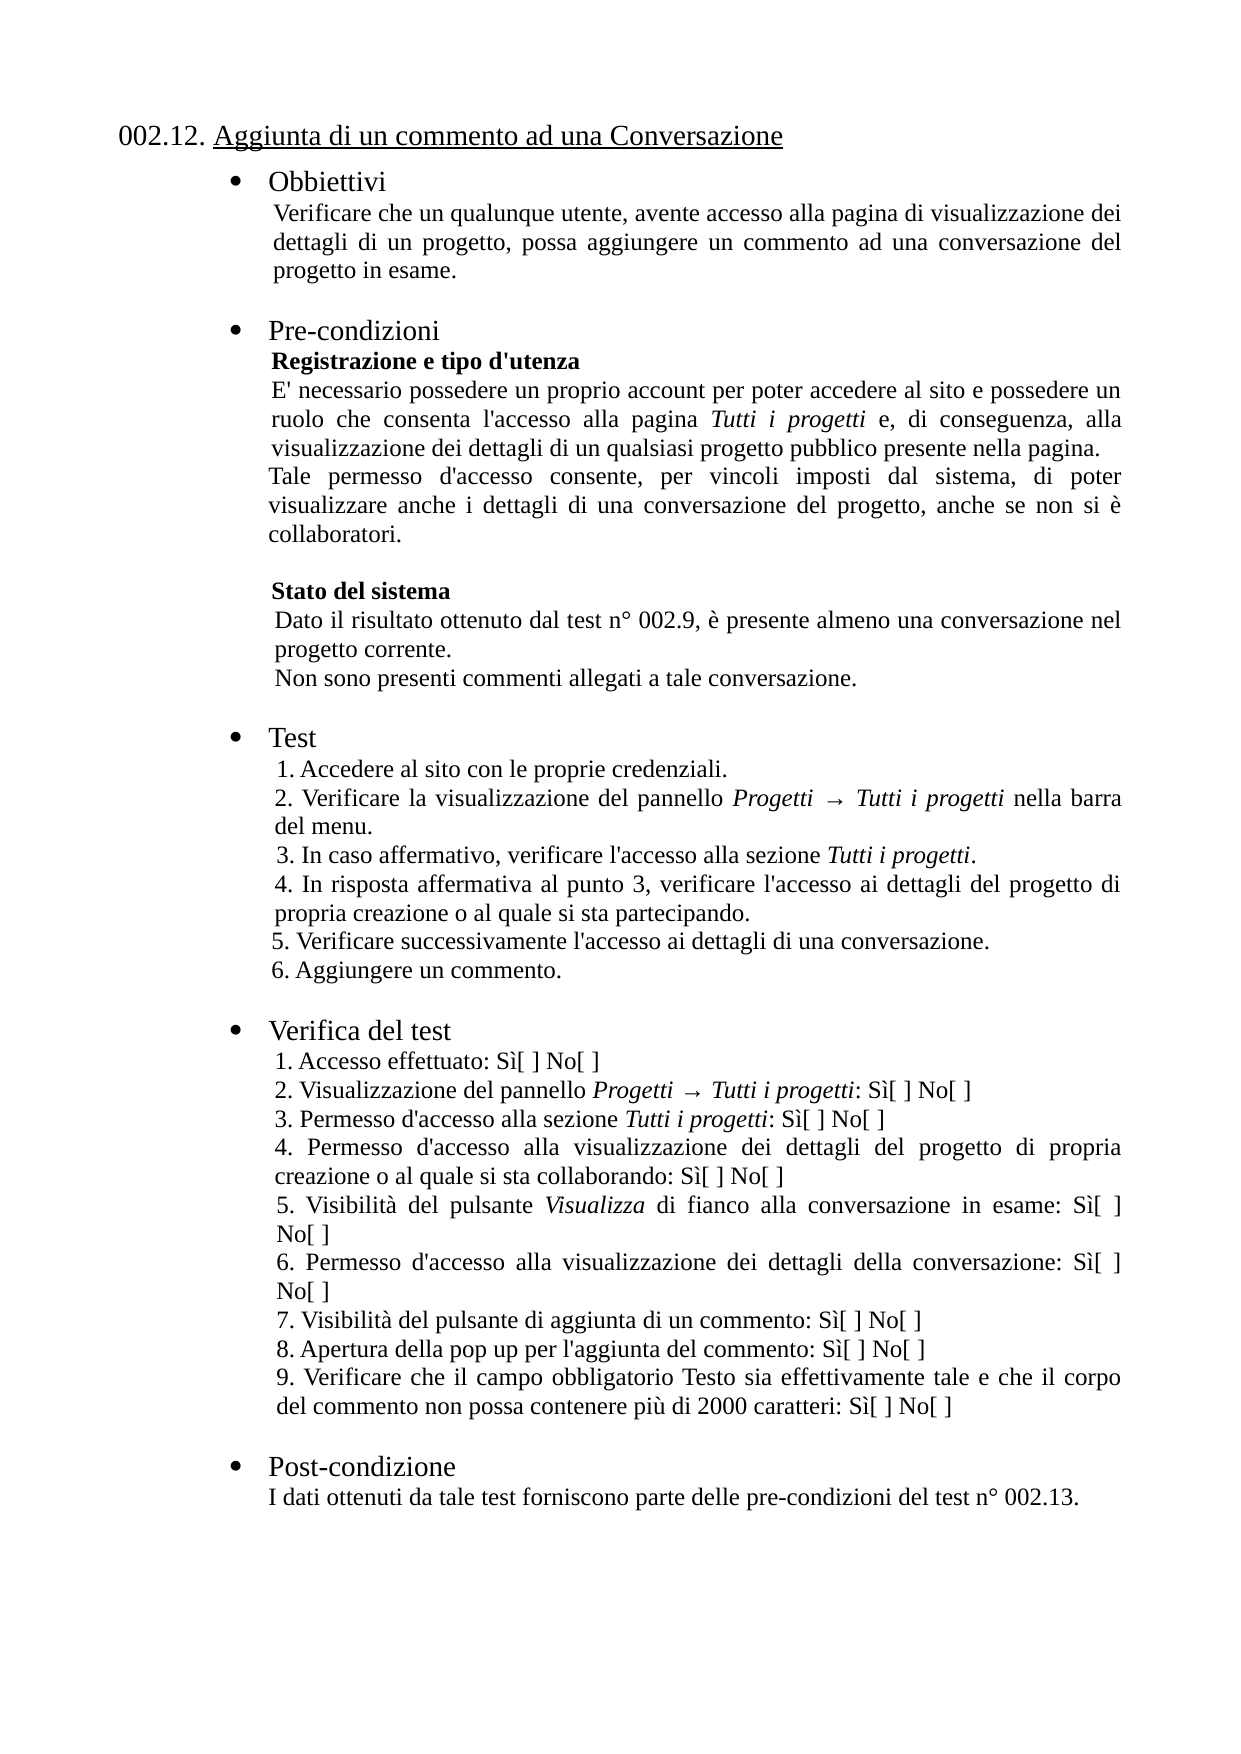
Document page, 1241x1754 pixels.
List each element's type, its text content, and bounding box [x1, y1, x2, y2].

text 9. Verificare che il campo obbligatorio Testo sia effettivamente tale e che il corpo del commento non possa contenere più di 2000 caratteri: Sì[ ] No[ ] [276, 1362, 1122, 1420]
text 7. Visibilità del pulsante di aggiunta di un commento: Sì[ ] No[ ] [276, 1305, 1122, 1334]
text 3. In caso affermativo, verificare l'accesso alla sezione Tutti i progetti. [276, 840, 1122, 869]
text 1. Accedere al sito con le proprie credenziali. [276, 754, 1122, 783]
text 2. Visualizzazione del pannello Progetti → Tutti i progetti: Sì[ ] No[ ] [274, 1075, 1122, 1104]
text 4. In risposta affermativa al punto 3, verificare l'accesso ai dettagli del progetto di propria creazione o al quale si sta partecipando. [274, 869, 1122, 926]
text 3. Permesso d'accesso alla sezione Tutti i progetti: Sì[ ] No[ ] [274, 1104, 1122, 1132]
text Dato il risultato ottenuto dal test n° 002.9, è presente almeno una conversazione nel progetto corrente. [274, 605, 1122, 663]
text 2. Verificare la visualizzazione del pannello Progetti → Tutti i progetti nella barra del menu. [274, 783, 1122, 840]
text Stato del sistema [271, 576, 1122, 605]
list Obbiettivi [231, 164, 1122, 198]
text 5. Verificare successivamente l'accesso ai dettagli di una conversazione. [265, 926, 1122, 955]
text 6. Aggiungere un commento. [271, 955, 1122, 984]
list Pre-condizioni [231, 313, 1122, 346]
text 8. Apertura della pop up per l'aggiunta del commento: Sì[ ] No[ ] [276, 1334, 1122, 1362]
list Post-condizione [231, 1449, 1122, 1482]
text Registrazione e tipo d'utenza [271, 346, 1122, 375]
text Verificare che un qualunque utente, avente accesso alla pagina di visualizzazione dei dettagli di un progetto, possa aggiungere un commento ad una conversazione del progetto in esame. [273, 198, 1122, 284]
list Test [231, 720, 1122, 754]
text 6. Permesso d'accesso alla visualizzazione dei dettagli della conversazione: Sì[ ] No[ ] [276, 1247, 1122, 1305]
text E' necessario possedere un proprio account per poter accedere al sito e possedere un ruolo che consenta l'accesso alla pagina Tutti i progetti e, di conseguenza, alla visualizzazione dei dettagli di un qualsiasi progetto pubblico presente nella pagina. [271, 375, 1122, 461]
text I dati ottenuti da tale test forniscono parte delle pre-condizioni del test n° 002.13. [268, 1482, 1122, 1511]
text 4. Permesso d'accesso alla visualizzazione dei dettagli del progetto di propria creazione o al quale si sta collaborando: Sì[ ] No[ ] [274, 1132, 1122, 1190]
text Tale permesso d'accesso consente, per vincoli imposti dal sistema, di poter visualizzare anche i dettagli di una conversazione del progetto, anche se non si è collaboratori. [268, 461, 1122, 548]
text Non sono presenti commenti allegati a tale conversazione. [274, 663, 1122, 691]
subtitle 002.12. Aggiunta di un commento ad una Conversazione [118, 118, 1122, 152]
list Verifica del test [231, 1013, 1122, 1046]
text 1. Accesso effettuato: Sì[ ] No[ ] [274, 1046, 1122, 1075]
text 5. Visibilità del pulsante Visualizza di fianco alla conversazione in esame: Sì[ ] No[ ] [276, 1190, 1122, 1247]
